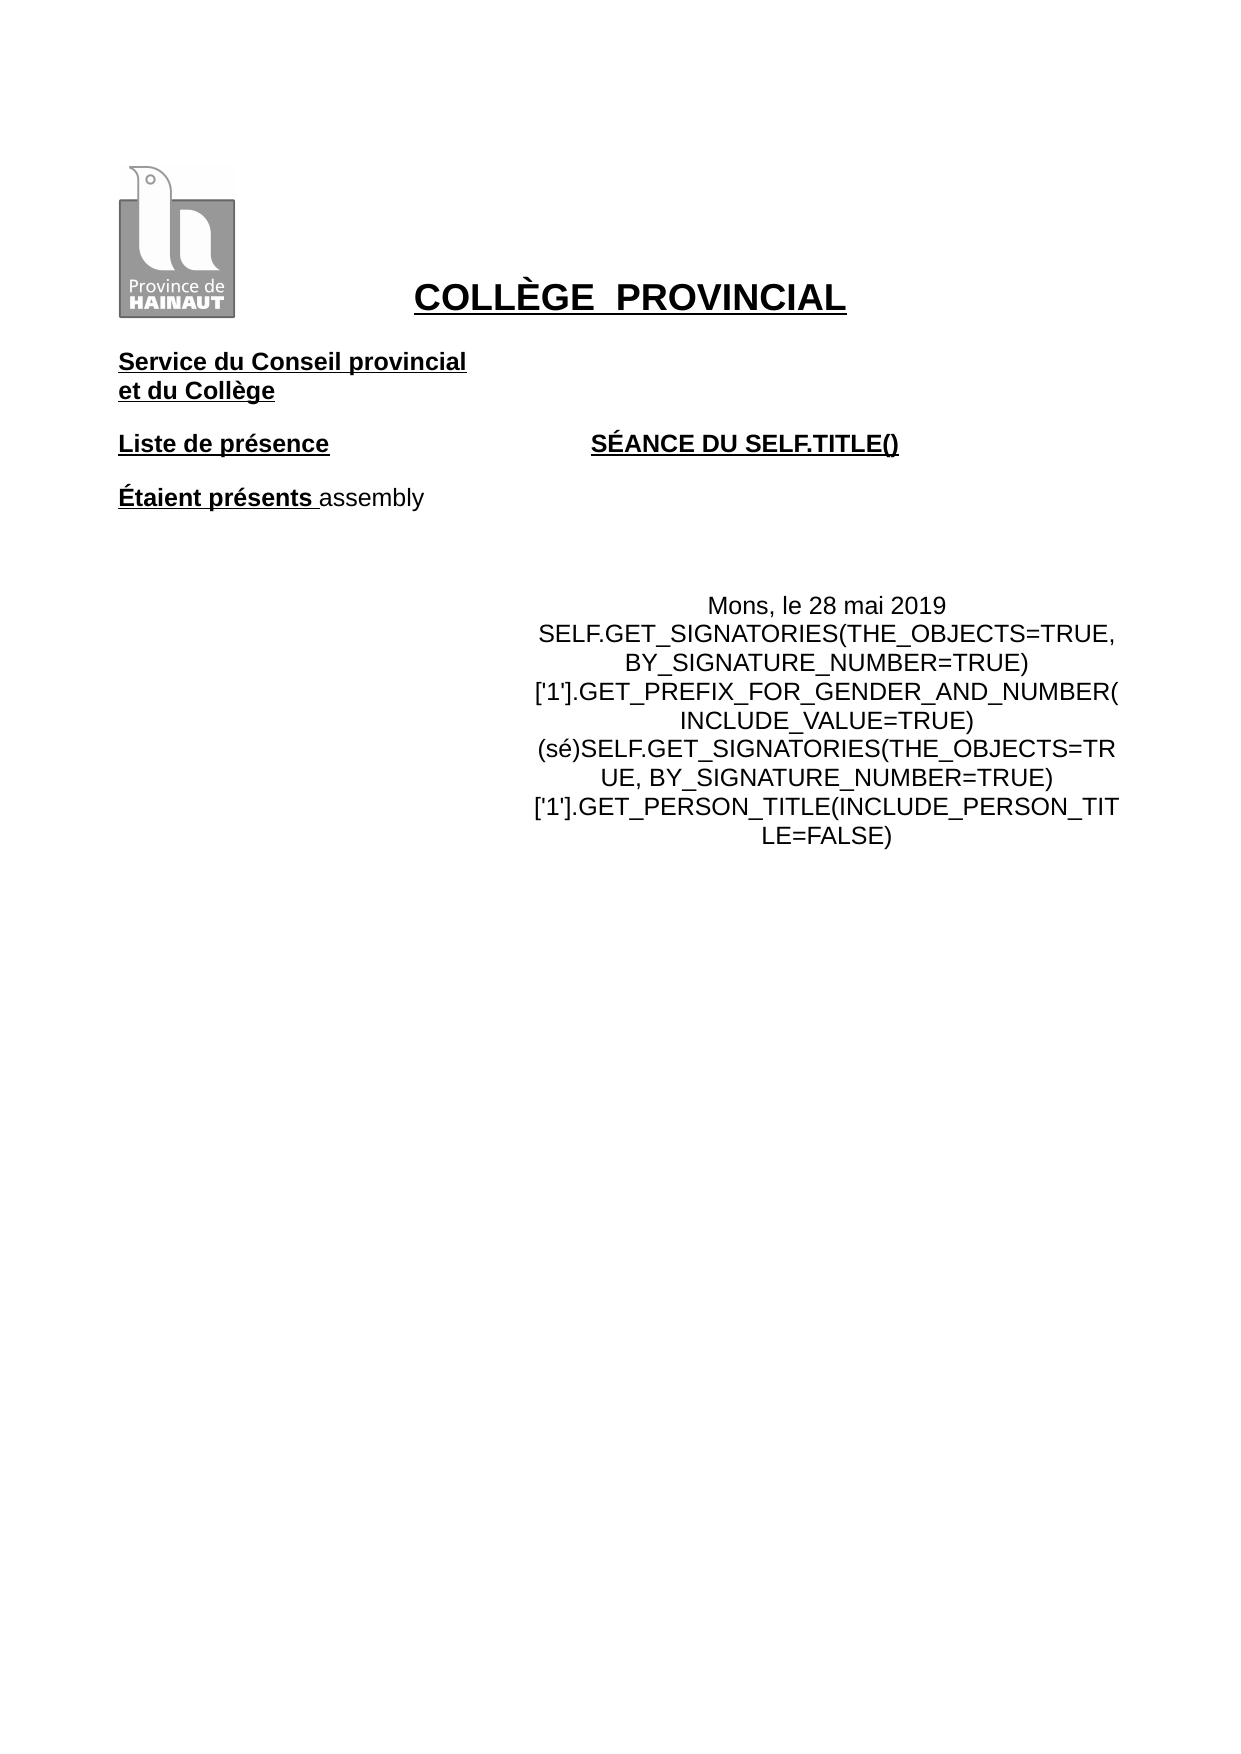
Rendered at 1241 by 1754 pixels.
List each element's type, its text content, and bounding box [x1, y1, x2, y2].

table_header [236, 166, 414, 318]
text (sé)self.get_signatories(the_objects=True, by_signature_number=True)['1'].get_person_title(include_person_title=False) [532, 734, 1122, 849]
text Mons, le 28 mai 2019 [532, 591, 1122, 619]
table_header assembly [319, 483, 1122, 512]
table_header Étaient présents : [118, 483, 319, 508]
picture [118, 165, 236, 319]
text Liste de présence SÉANCE DU self.Title() [118, 429, 1122, 458]
text self.get_signatories(the_objects=True, by_signature_number=True)['1'].get_prefix_for_gender_and_number(include_value=True) [532, 619, 1122, 734]
table_header COLLÈGE PROVINCIAL [414, 166, 1122, 318]
text et du Collège [118, 376, 1122, 404]
text Service du Conseil provincial [118, 347, 1122, 376]
